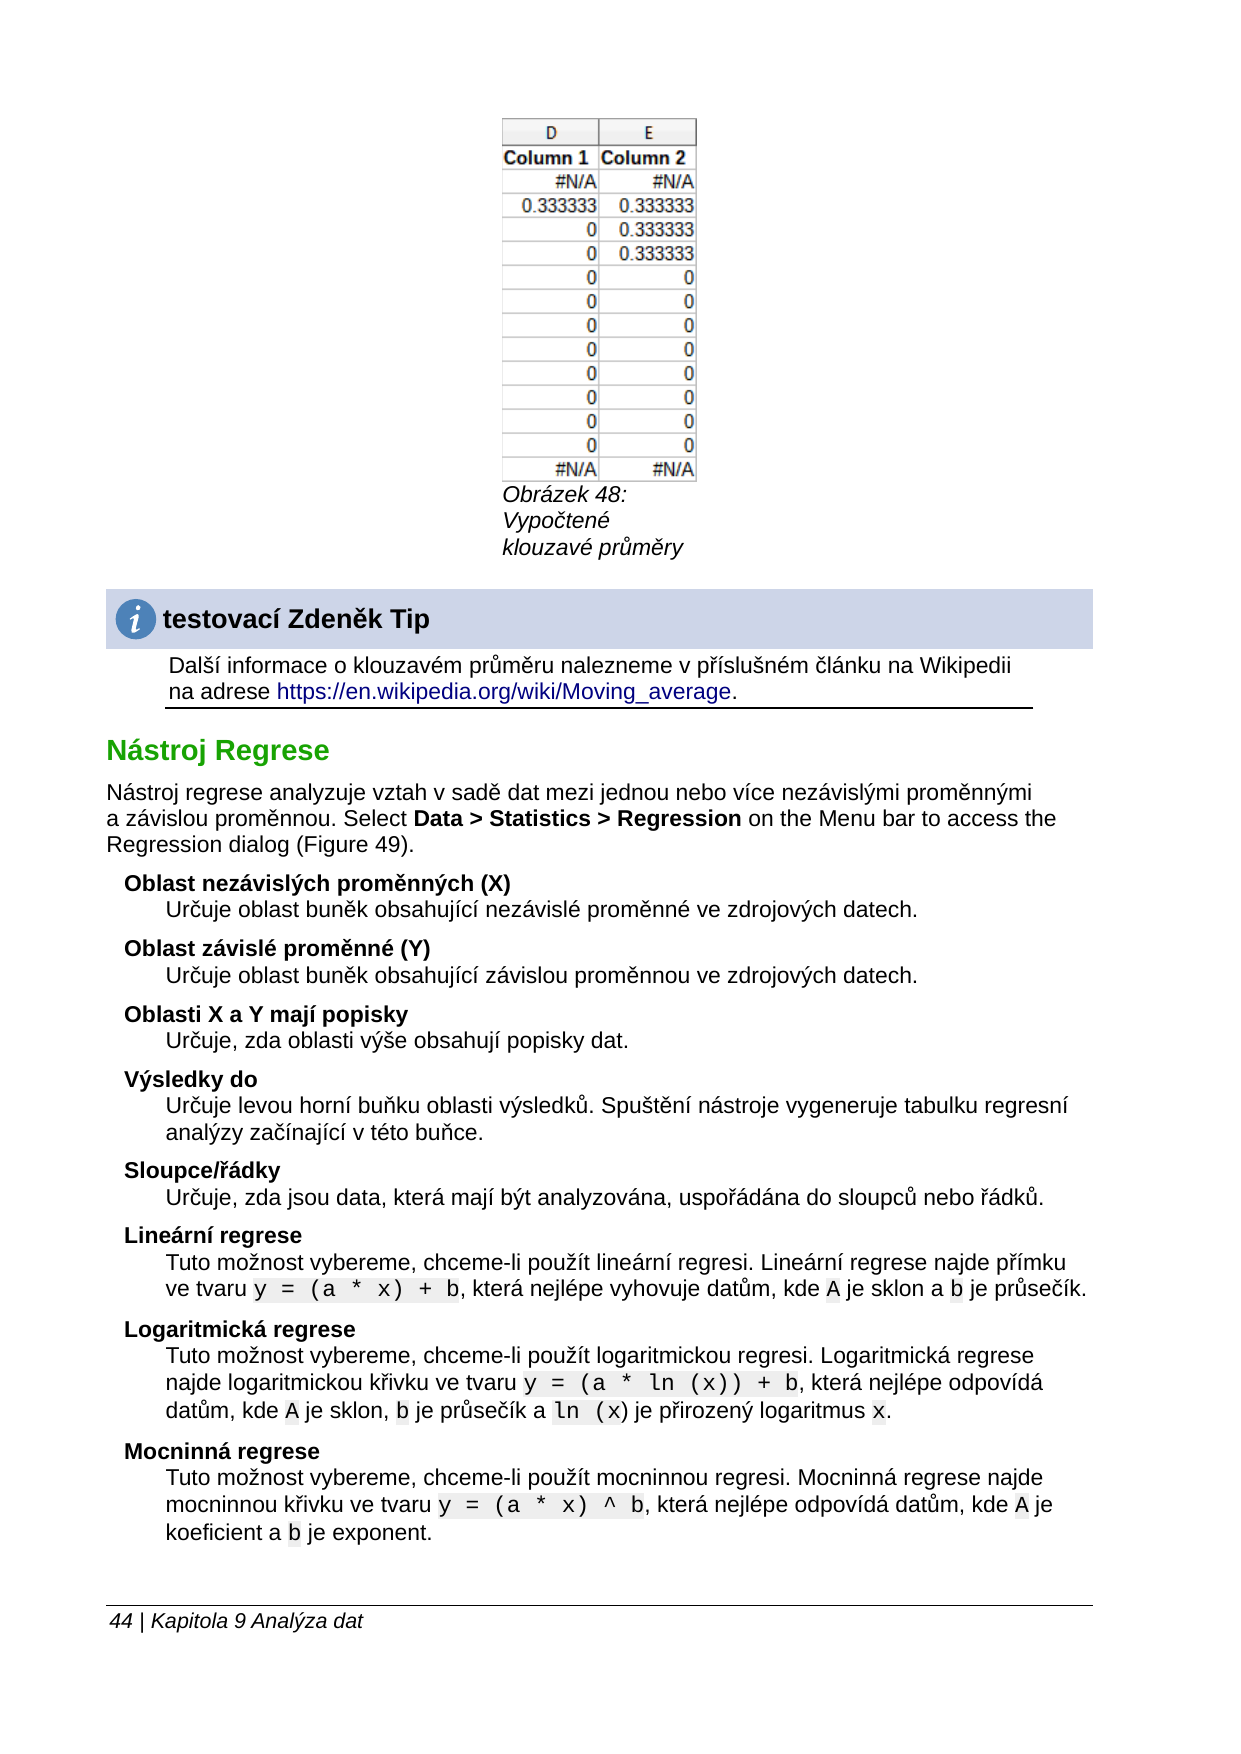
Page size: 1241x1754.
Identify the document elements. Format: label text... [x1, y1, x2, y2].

text Tuto možnost vybereme, chceme-li použít mocninnou regresi. Mocninná regrese najde mocninnou křivku ve tvaru y = (a * x) ^ b, která nejlépe odpovídá datům, kde A je koeficient a b je exponent. [165, 1464, 1093, 1547]
text Určuje levou horní buňku oblasti výsledků. Spuštění nástroje vygeneruje tabulku regresní analýzy začínající v této buňce. [165, 1092, 1093, 1145]
text Mocninná regrese [124, 1438, 1093, 1464]
text Sloupce/řádky [124, 1157, 1093, 1184]
text Lineární regrese [124, 1222, 1093, 1249]
text Tuto možnost vybereme, chceme-li použít logaritmickou regresi. Logaritmická regrese najde logaritmickou křivku ve tvaru y = (a * ln (x)) + b, která nejlépe odpovídá datům, kde A je sklon, b je průsečík a ln (x) je přirozený logaritmus x. [165, 1342, 1093, 1425]
text Výsledky do [124, 1066, 1093, 1092]
text Určuje oblast buněk obsahující nezávislé proměnné ve zdrojových datech. [165, 896, 1093, 923]
text Logaritmická regrese [124, 1316, 1093, 1342]
text Oblasti X a Y mají popisky [124, 1001, 1093, 1027]
picture [502, 118, 697, 482]
text Tuto možnost vybereme, chceme-li použít lineární regresi. Lineární regrese najde přímku ve tvaru y = (a * x) + b, která nejlépe vyhovuje datům, kde A je sklon a b je průsečík. [165, 1249, 1093, 1303]
subtitle Nástroj Regrese [106, 733, 1093, 767]
text Určuje, zda oblasti výše obsahují popisky dat. [165, 1027, 1093, 1053]
text Oblast závislé proměnné (Y) [124, 935, 1093, 962]
text Další informace o klouzavém průměru nalezneme v příslušném článku na Wikipedii na adrese https://en.wikipedia.org/wiki/Moving_average. [165, 649, 1033, 707]
text Obrázek 48: Vypočtené klouzavé průměry [502, 482, 697, 560]
subtitle testovací Zdeněk Tip [106, 589, 1093, 649]
text Určuje oblast buněk obsahující závislou proměnnou ve zdrojových datech. [165, 962, 1093, 988]
text Nástroj regrese analyzuje vztah v sadě dat mezi jednou nebo více nezávislými proměnnými a závislou proměnnou. Select Data > Statistics > Regression on the Menu bar to access the Regression dialog (Figure 49). [106, 778, 1093, 858]
text Oblast nezávislých proměnných (X) [124, 870, 1093, 896]
text Určuje, zda jsou data, která mají být analyzována, uspořádána do sloupců nebo řádků. [165, 1184, 1093, 1210]
